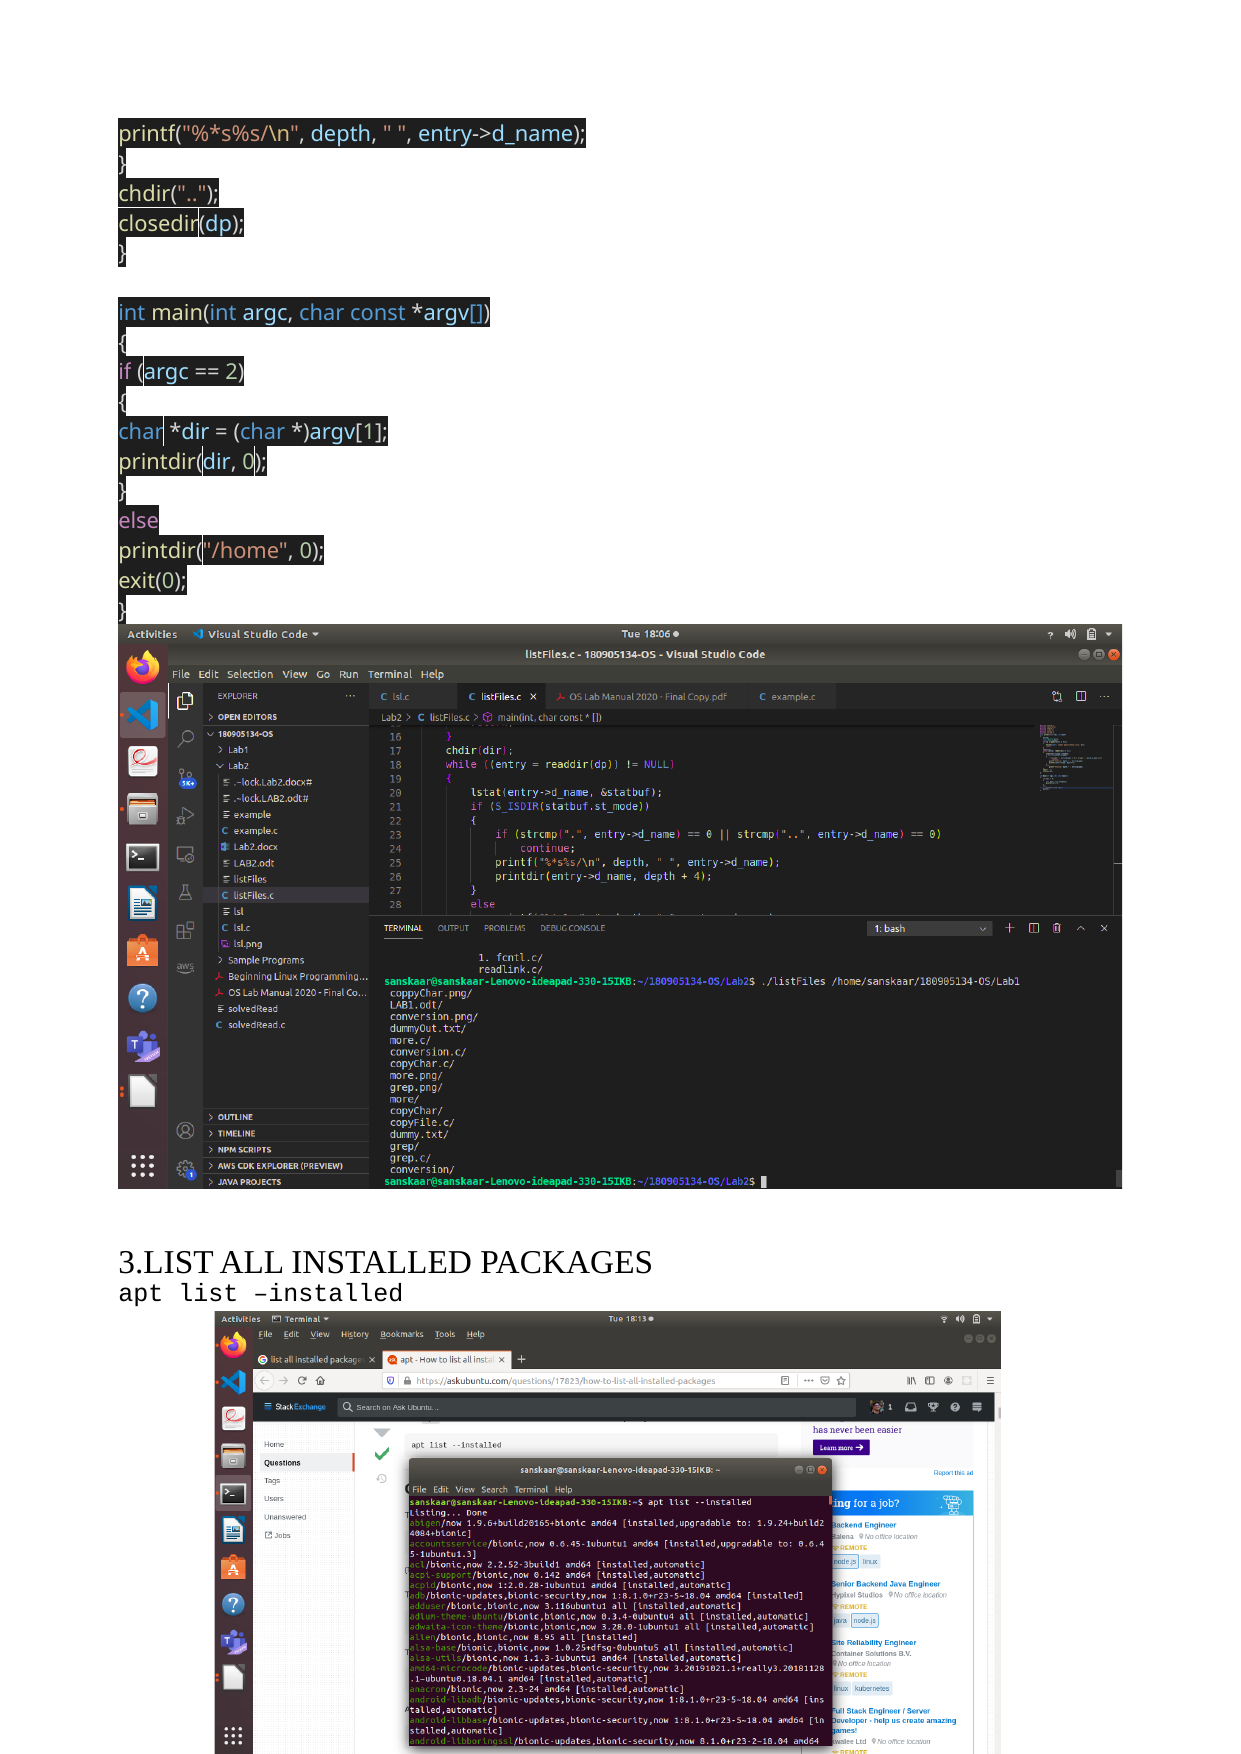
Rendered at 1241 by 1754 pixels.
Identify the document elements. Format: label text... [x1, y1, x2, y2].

text } [118, 476, 1122, 505]
text } [118, 595, 1122, 624]
text chdir(".."); [118, 178, 1122, 207]
text exit(0); [118, 565, 1122, 595]
text } [118, 148, 1122, 178]
text printdir("/home", 0); [118, 535, 1122, 565]
text if (argc == 2) [118, 356, 1122, 386]
text } [118, 237, 1122, 267]
text { [118, 386, 1122, 416]
text printf("%*s%s/\n", depth, " ", entry->d_name); [118, 118, 1122, 148]
text closedir(dp); [118, 207, 1122, 237]
text apt list –installed [118, 1280, 1122, 1309]
picture [118, 624, 1123, 1189]
text char *dir = (char *)argv[1]; [118, 416, 1122, 446]
picture [214, 1311, 1001, 1754]
text int main(int argc, char const *argv[]) [118, 297, 1122, 327]
text else [118, 505, 1122, 535]
text 3.LIST ALL INSTALLED PACKAGES [118, 1242, 1122, 1280]
text printdir(dir, 0); [118, 446, 1122, 476]
text { [118, 327, 1122, 356]
